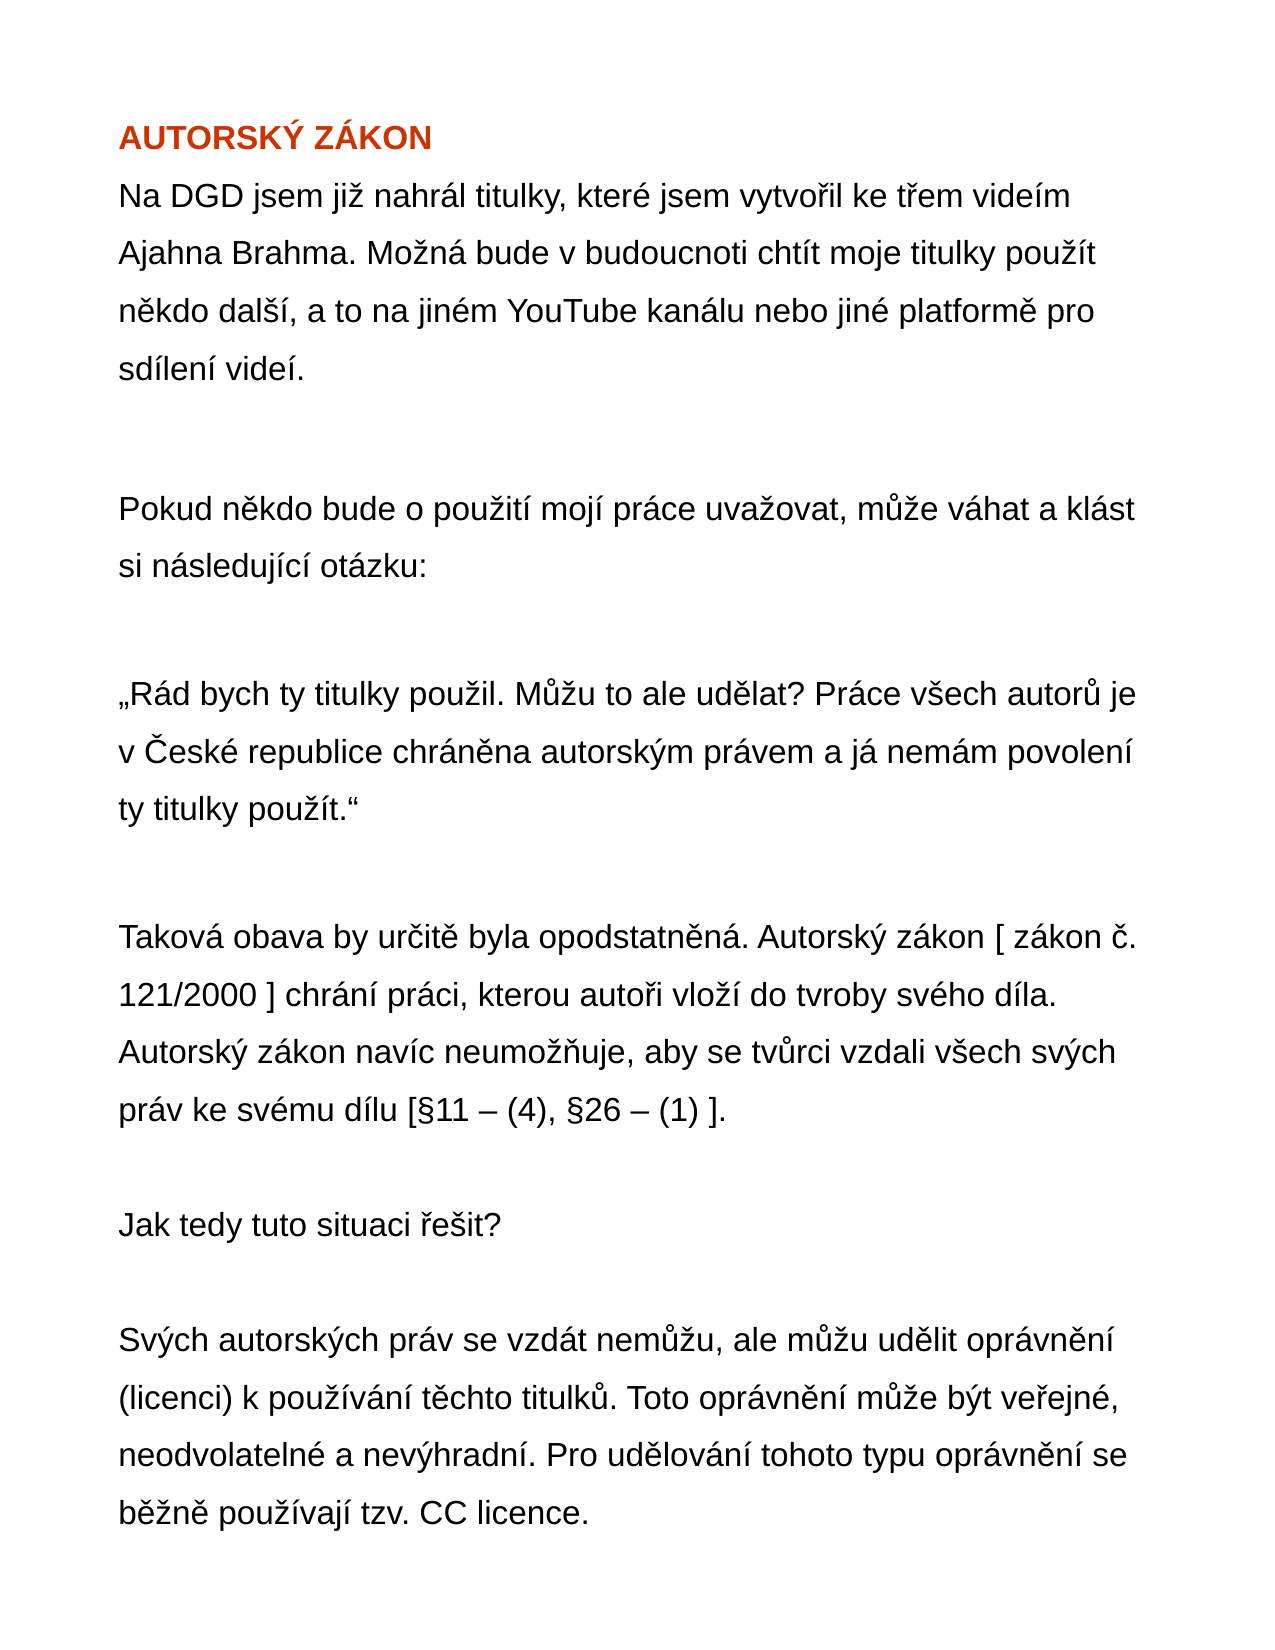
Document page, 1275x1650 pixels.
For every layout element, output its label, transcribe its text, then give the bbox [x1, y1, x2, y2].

text Taková obava by určitě byla opodstatněná. Autorský zákon [ zákon č. 121/2000 ] chrání práci, kterou autoři vloží do tvroby svého díla. Autorský zákon navíc neumožňuje, aby se tvůrci vzdali všech svých práv ke svému dílu [§11 – (4), §26 – (1) ]. [118, 917, 1157, 1128]
text Na DGD jsem již nahrál titulky, které jsem vytvořil ke třem videím Ajahna Brahma. Možná bude v budoucnoti chtít moje titulky použít někdo další, a to na jiném YouTube kanálu nebo jiné platformě pro sdílení videí. [118, 176, 1157, 387]
text Pokud někdo bude o použití mojí práce uvažovat, může váhat a klást si následující otázku: [118, 489, 1157, 585]
text AUTORSKÝ ZÁKON [118, 118, 1157, 157]
text Svých autorských práv se vzdát nemůžu, ale můžu udělit oprávnění (licenci) k používání těchto titulků. Toto oprávnění může být veřejné, neodvolatelné a nevýhradní. Pro udělování tohoto typu oprávnění se běžně používají tzv. CC licence. [118, 1320, 1157, 1531]
text Jak tedy tuto situaci řešit? [118, 1205, 1157, 1243]
text „Rád bych ty titulky použil. Můžu to ale udělat? Práce všech autorů je v České republice chráněna autorským právem a já nemám povolení ty titulky použít.“ [118, 674, 1157, 828]
